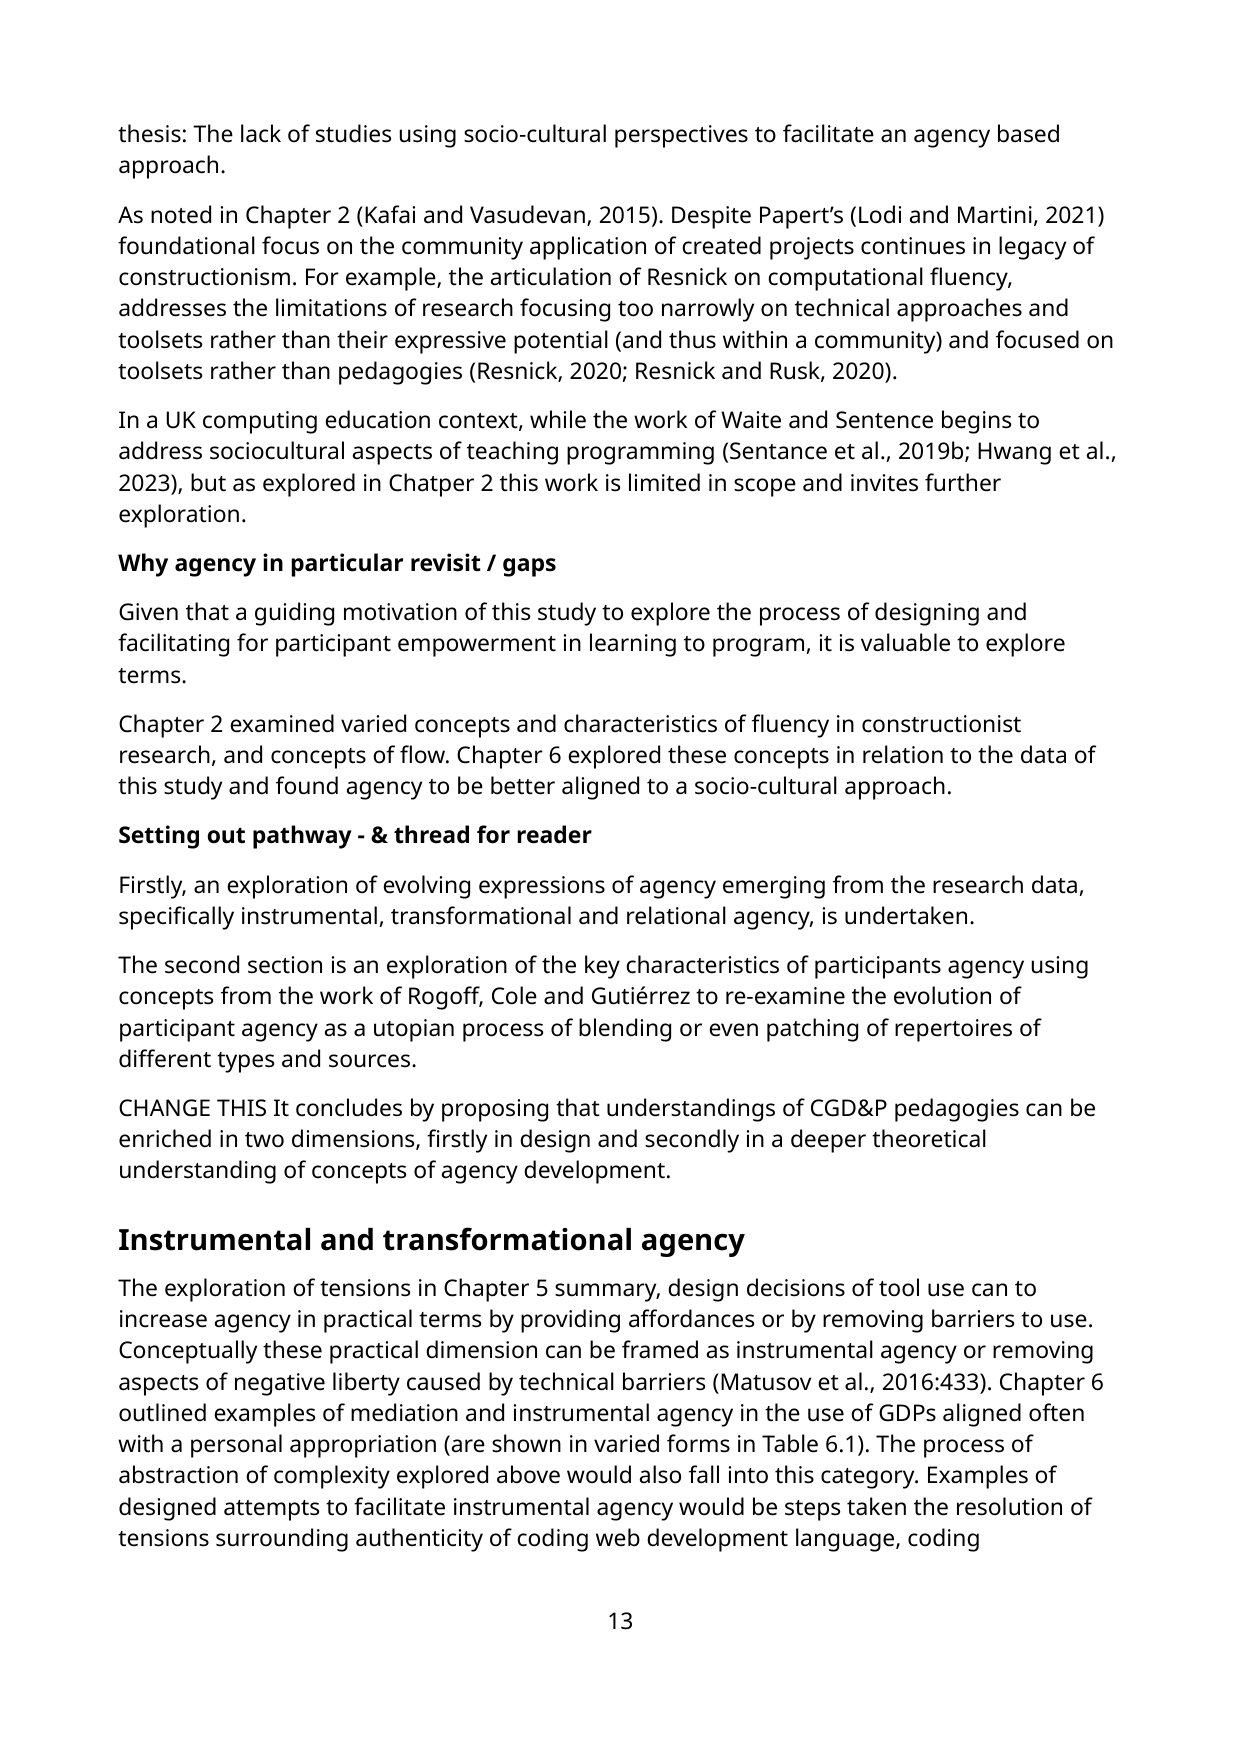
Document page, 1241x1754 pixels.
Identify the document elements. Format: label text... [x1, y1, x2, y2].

text In a UK computing education context, while the work of Waite and Sentence begins to address sociocultural aspects of teaching programming (Sentance et al., 2019b; Hwang et al., 2023), but as explored in Chatper 2 this work is limited in scope and invites further exploration. [118, 404, 1122, 529]
text The second section is an exploration of the key characteristics of participants agency using concepts from the work of Rogoff, Cole and Gutiérrez to re-examine the evolution of participant agency as a utopian process of blending or even patching of repertoires of different types and sources. [118, 949, 1122, 1074]
text Given that a guiding motivation of this study to explore the process of designing and facilitating for participant empowerment in learning to program, it is valuable to explore terms. [118, 596, 1122, 690]
text As noted in Chapter 2 (Kafai and Vasudevan, 2015). Despite Papert’s (Lodi and Martini, 2021) foundational focus on the community application of created projects continues in legacy of constructionism. For example, the articulation of Resnick on computational fluency, addresses the limitations of research focusing too narrowly on technical approaches and toolsets rather than their expressive potential (and thus within a community) and focused on toolsets rather than pedagogies (Resnick, 2020; Resnick and Rusk, 2020). [118, 198, 1122, 386]
text The exploration of tensions in Chapter 5 summary, design decisions of tool use can to increase agency in practical terms by providing affordances or by removing barriers to use. Conceptually these practical dimension can be framed as instrumental agency or removing aspects of negative liberty caused by technical barriers (Matusov et al., 2016:433). Chapter 6 outlined examples of mediation and instrumental agency in the use of GDPs aligned often with a personal appropriation (are shown in varied forms in Table 6.1). The process of abstraction of complexity explored above would also fall into this category. Examples of designed attempts to facilitate instrumental agency would be steps taken the resolution of tensions surrounding authenticity of coding web development language, coding [118, 1272, 1122, 1553]
text CHANGE THIS It concludes by proposing that understandings of CGD&P pedagogies can be enriched in two dimensions, firstly in design and secondly in a deeper theoretical understanding of concepts of agency development. [118, 1092, 1122, 1186]
text thesis: The lack of studies using socio-cultural perspectives to facilitate an agency based approach. [118, 118, 1122, 181]
text Why agency in particular revisit / gaps [118, 547, 1122, 578]
text Setting out pathway - & thread for reader [118, 819, 1122, 851]
subtitle Instrumental and transformational agency [118, 1219, 1122, 1259]
text Chapter 2 examined varied concepts and characteristics of fluency in constructionist research, and concepts of flow. Chapter 6 explored these concepts in relation to the data of this study and found agency to be better aligned to a socio-cultural approach. [118, 708, 1122, 801]
text Firstly, an exploration of evolving expressions of agency emerging from the research data, specifically instrumental, transformational and relational agency, is undertaken. [118, 868, 1122, 931]
